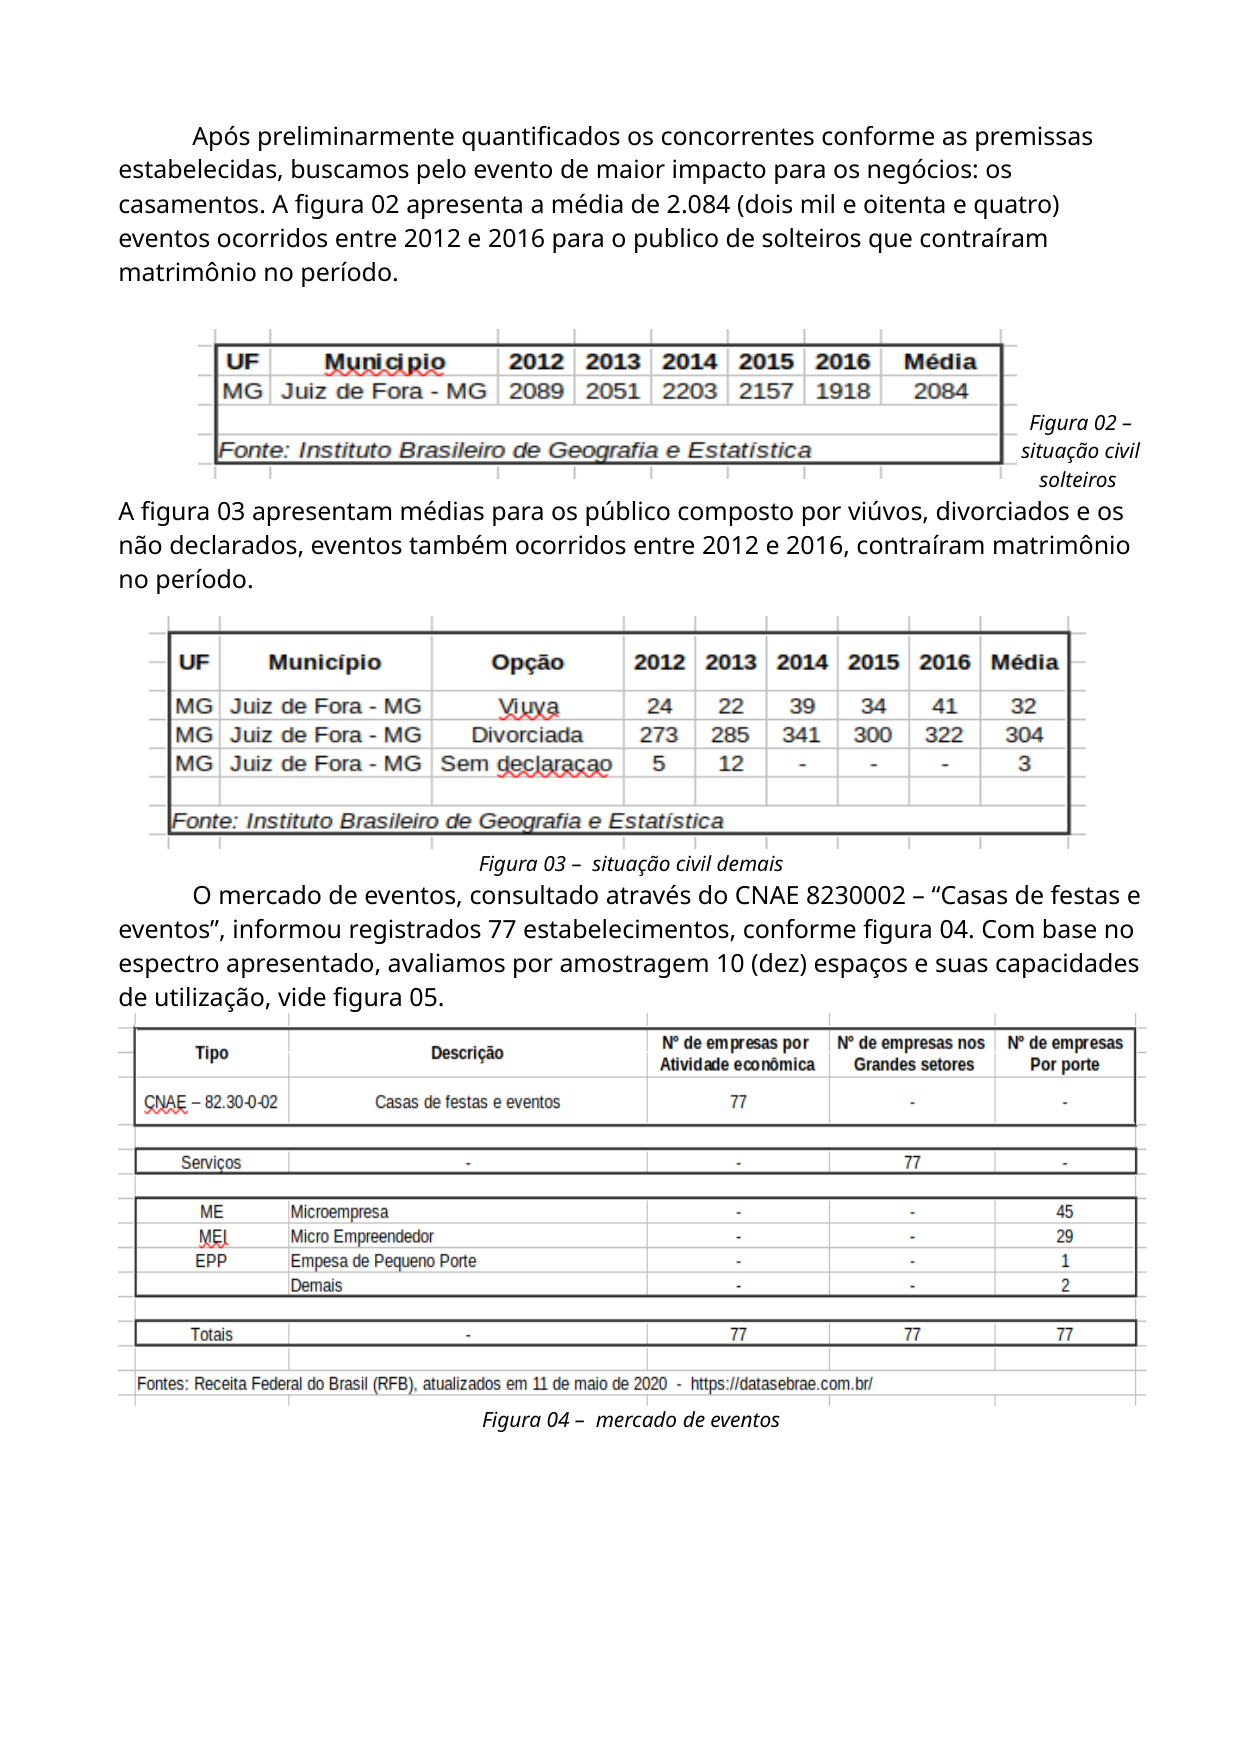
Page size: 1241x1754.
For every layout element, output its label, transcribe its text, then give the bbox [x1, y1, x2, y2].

picture [118, 1013, 1147, 1406]
text Figura 02 – situação civil solteiros [118, 408, 1146, 493]
text Figura 03 – situação civil demais [118, 596, 1146, 877]
text A figura 03 apresentam médias para os público composto por viúvos, divorciados e os não declarados, eventos também ocorridos entre 2012 e 2016, contraíram matrimônio no período. [118, 493, 1146, 596]
text Figura 04 – mercado de eventos [118, 1406, 1146, 1434]
text Após preliminarmente quantificados os concorrentes conforme as premissas estabelecidas, buscamos pelo evento de maior impacto para os negócios: os casamentos. A figura 02 apresenta a média de 2.084 (dois mil e oitenta e quatro) eventos ocorridos entre 2012 e 2016 para o publico de solteiros que contraíram matrimônio no período. [118, 118, 1146, 288]
picture [148, 616, 1086, 849]
picture [197, 329, 1018, 479]
text O mercado de eventos, consultado através do CNAE 8230002 – “Casas de festas e eventos”, informou registrados 77 estabelecimentos, conforme figura 04. Com base no espectro apresentado, avaliamos por amostragem 10 (dez) espaços e suas capacidades de utilização, vide figura 05. [118, 877, 1146, 1013]
